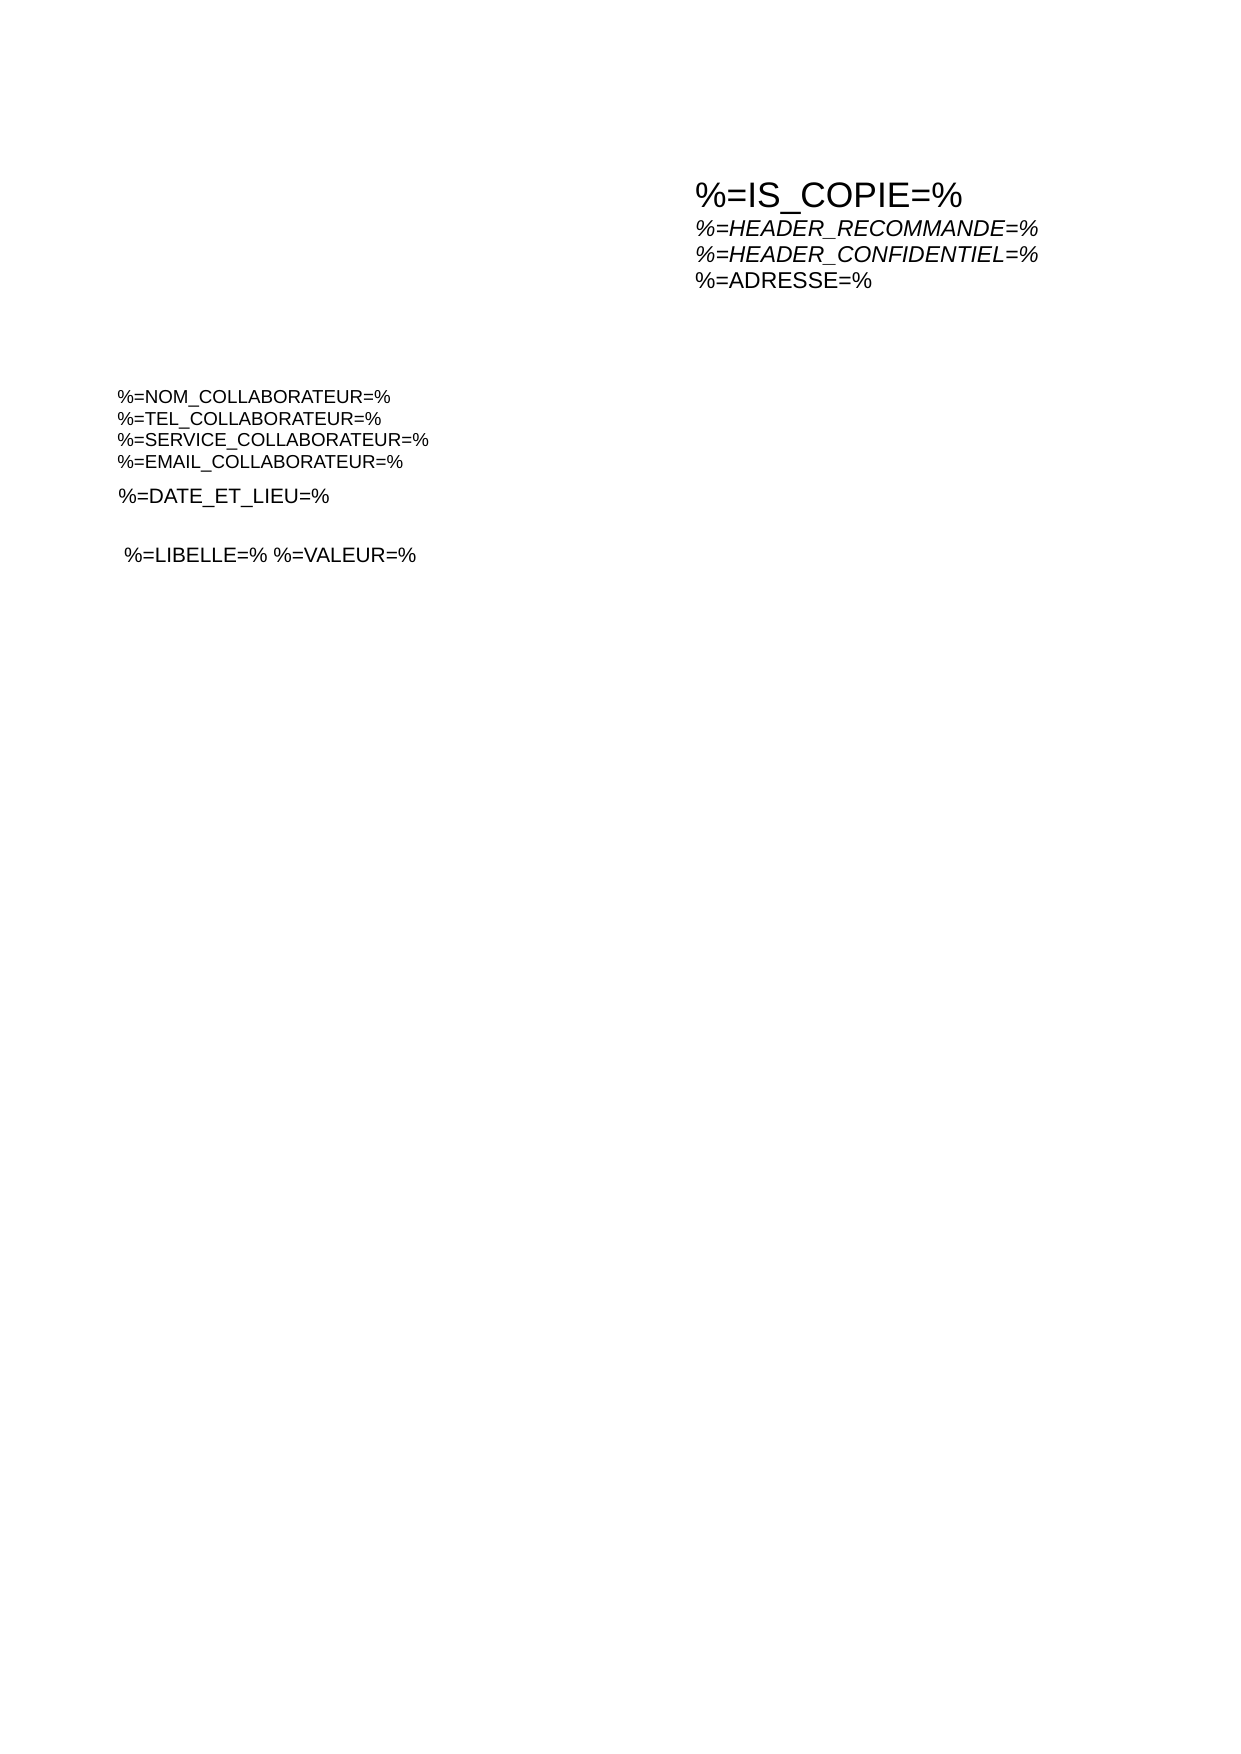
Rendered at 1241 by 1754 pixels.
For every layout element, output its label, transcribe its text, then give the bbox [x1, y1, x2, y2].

table_cell %=DATE_ET_LIEU=% [118, 478, 689, 537]
table_header [118, 168, 689, 199]
table_cell %=LIBELLE=% %=VALEUR=% [118, 537, 689, 573]
table_cell %=NOM_COLLABORATEUR=% %=TEL_COLLABORATEUR=% %=SERVICE_COLLABORATEUR=% %=EMAIL_COLLABORATEUR=% [118, 229, 689, 478]
table_header %=IS_COPIE=% %=HEADER_RECOMMANDE=% %=HEADER_CONFIDENTIEL=% %=ADRESSE=% [689, 168, 1120, 573]
table_cell [118, 199, 689, 229]
